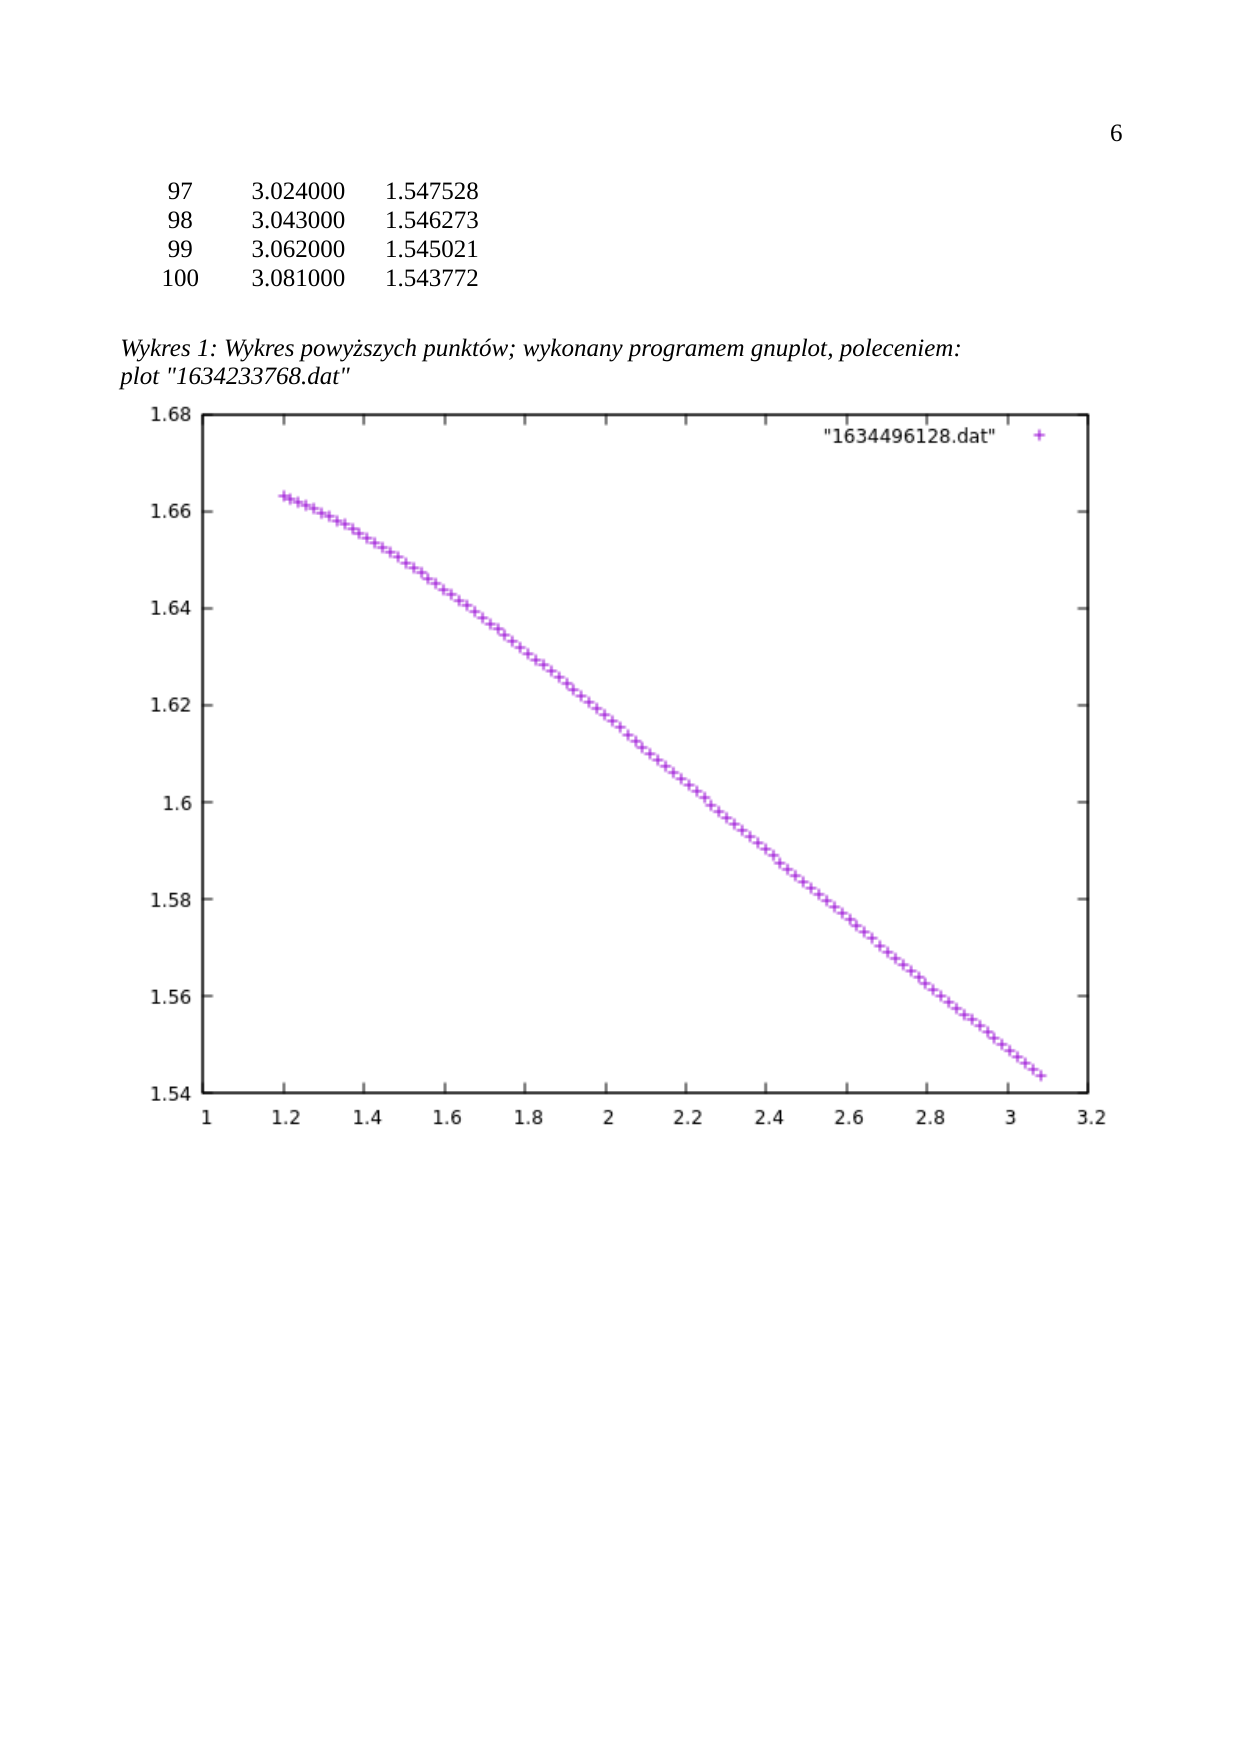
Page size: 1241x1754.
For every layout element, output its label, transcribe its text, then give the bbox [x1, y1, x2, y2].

text Wykres 1: Wykres powyższych punktów; wykonany programem gnuplot, poleceniem: plot "1634233768.dat" [120, 333, 1120, 390]
table_cell 1.543772 [382, 263, 515, 291]
table_cell 1.545021 [382, 234, 515, 263]
table_cell 3.024000 [248, 176, 382, 205]
table_cell 97 [112, 176, 248, 205]
table_cell 98 [112, 205, 248, 234]
table_cell 3.081000 [248, 263, 382, 291]
picture [120, 390, 1121, 1140]
table_cell 99 [112, 234, 248, 263]
table_cell 1.546273 [382, 205, 515, 234]
table_cell 3.043000 [248, 205, 382, 234]
table_cell 1.547528 [382, 176, 515, 205]
table_cell 100 [112, 263, 248, 291]
table_cell 3.062000 [248, 234, 382, 263]
